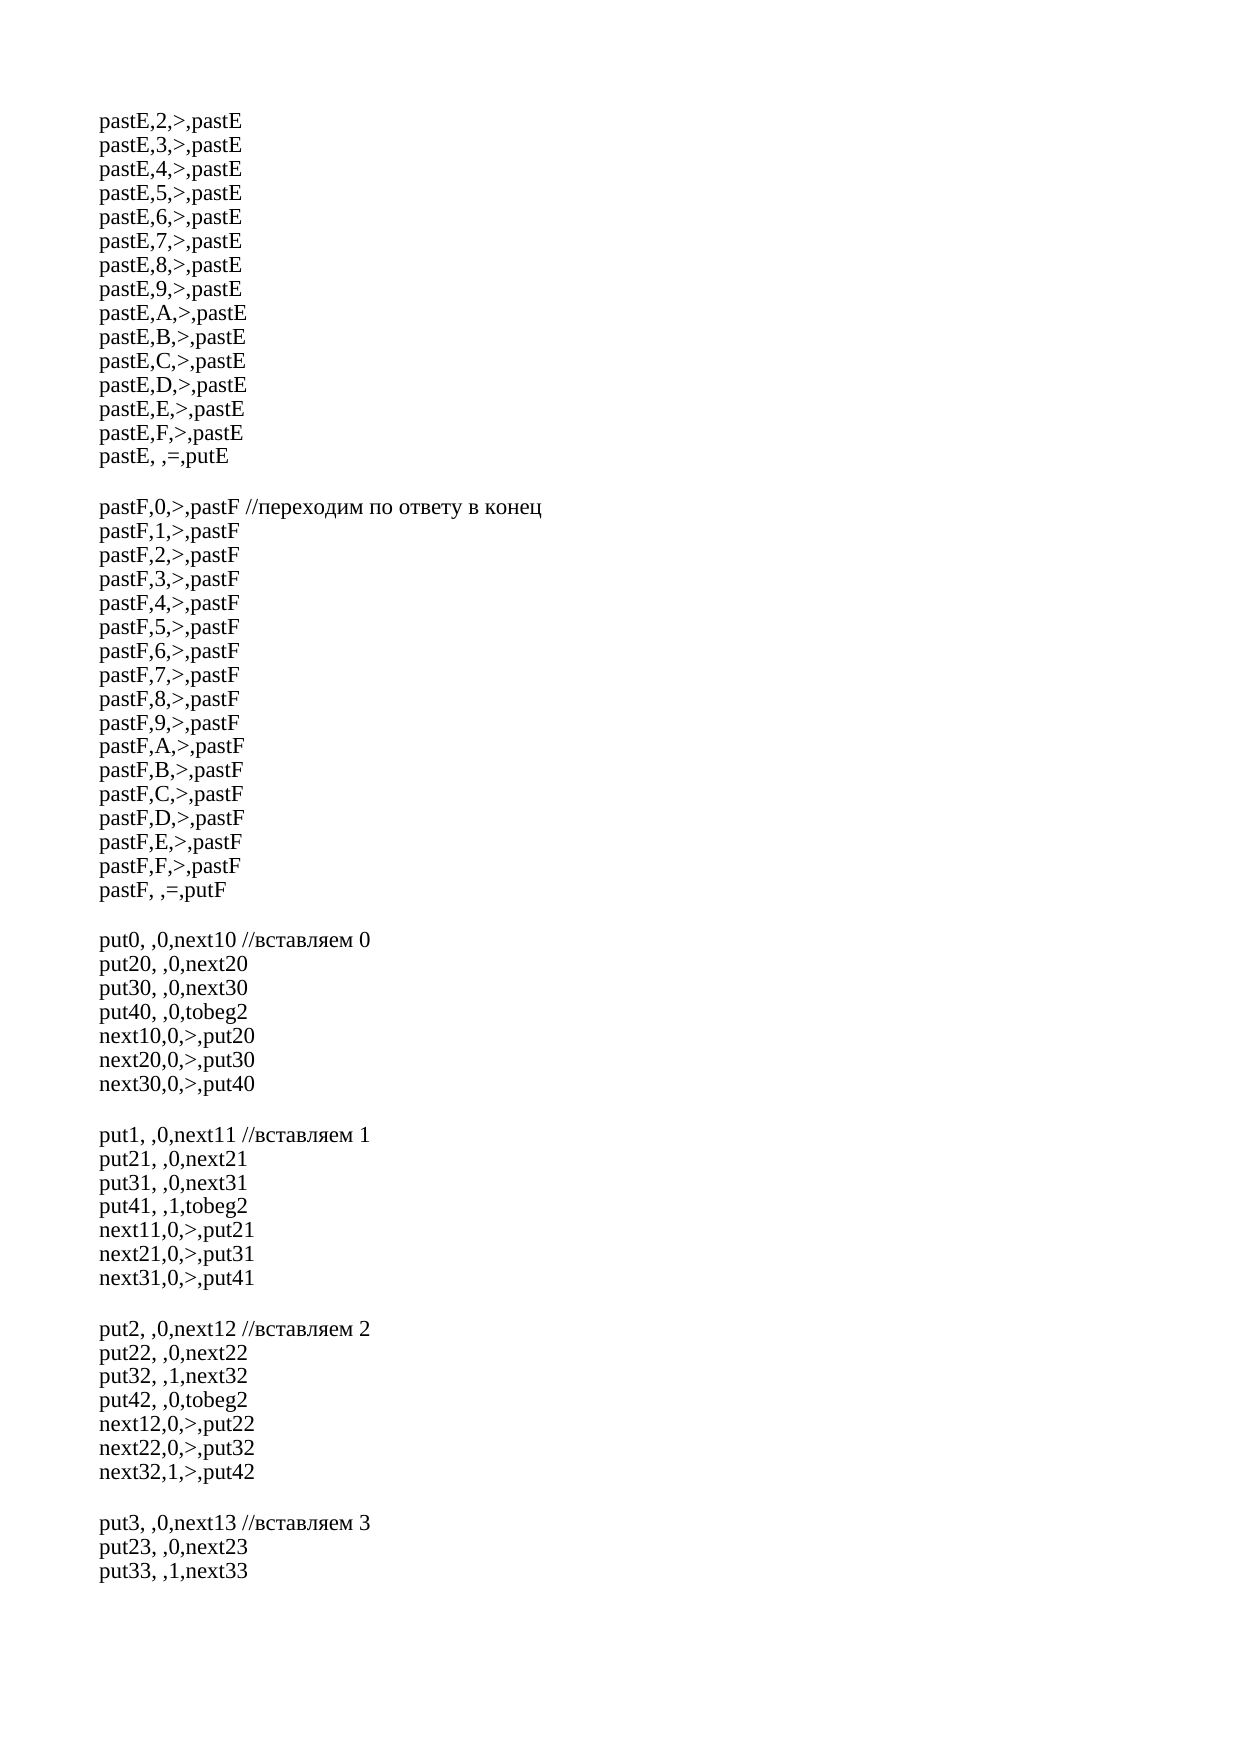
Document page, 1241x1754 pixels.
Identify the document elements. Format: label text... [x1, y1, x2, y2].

text pastE,7,>,pastE [99, 229, 1127, 253]
text pastF,F,>,pastF [99, 854, 1127, 878]
text pastF,6,>,pastF [99, 639, 1127, 663]
text pastF,4,>,pastF [99, 591, 1127, 615]
text pastE,E,>,pastE [99, 397, 1127, 421]
text put30, ,0,next30 [99, 977, 1127, 1001]
text pastE,2,>,pastE [99, 109, 1127, 133]
text pastE,9,>,pastE [99, 277, 1127, 301]
text pastF,7,>,pastF [99, 663, 1127, 687]
text next21,0,>,put31 [99, 1243, 1127, 1267]
text next31,0,>,put41 [99, 1267, 1127, 1291]
text pastF,8,>,pastF [99, 687, 1127, 711]
text pastF,5,>,pastF [99, 615, 1127, 639]
text pastF,0,>,pastF //переходим по ответу в конец [99, 495, 1127, 519]
text pastF,2,>,pastF [99, 543, 1127, 567]
text pastF,9,>,pastF [99, 711, 1127, 735]
text put23, ,0,next23 [99, 1535, 1127, 1559]
text pastF,C,>,pastF [99, 783, 1127, 807]
text pastE,3,>,pastE [99, 133, 1127, 157]
text put40, ,0,tobeg2 [99, 1001, 1127, 1024]
text next20,0,>,put30 [99, 1048, 1127, 1072]
text pastF,A,>,pastF [99, 735, 1127, 759]
text pastF,B,>,pastF [99, 759, 1127, 783]
text pastF,D,>,pastF [99, 807, 1127, 831]
text put3, ,0,next13 //вставляем 3 [99, 1511, 1127, 1535]
text put0, ,0,next10 //вставляем 0 [99, 929, 1127, 953]
text next32,1,>,put42 [99, 1461, 1127, 1484]
text put1, ,0,next11 //вставляем 1 [99, 1123, 1127, 1147]
text put33, ,1,next33 [99, 1559, 1127, 1583]
text pastE,B,>,pastE [99, 325, 1127, 349]
text put31, ,0,next31 [99, 1171, 1127, 1195]
text next11,0,>,put21 [99, 1219, 1127, 1243]
text pastE,D,>,pastE [99, 373, 1127, 397]
text pastF, ,=,putF [99, 878, 1127, 902]
text pastE,A,>,pastE [99, 301, 1127, 325]
text put21, ,0,next21 [99, 1147, 1127, 1171]
text put20, ,0,next20 [99, 953, 1127, 977]
text next10,0,>,put20 [99, 1024, 1127, 1048]
text next12,0,>,put22 [99, 1413, 1127, 1437]
text pastF,3,>,pastF [99, 567, 1127, 591]
text next30,0,>,put40 [99, 1072, 1127, 1096]
text pastE,C,>,pastE [99, 349, 1127, 373]
text put22, ,0,next22 [99, 1341, 1127, 1365]
text put42, ,0,tobeg2 [99, 1389, 1127, 1413]
text pastE,5,>,pastE [99, 181, 1127, 205]
text pastE, ,=,putE [99, 445, 1127, 469]
text pastE,6,>,pastE [99, 205, 1127, 229]
text pastF,E,>,pastF [99, 831, 1127, 854]
text pastE,F,>,pastE [99, 421, 1127, 445]
text pastF,1,>,pastF [99, 519, 1127, 543]
text next22,0,>,put32 [99, 1437, 1127, 1461]
text pastE,8,>,pastE [99, 253, 1127, 277]
text put2, ,0,next12 //вставляем 2 [99, 1317, 1127, 1341]
text put41, ,1,tobeg2 [99, 1195, 1127, 1219]
text put32, ,1,next32 [99, 1365, 1127, 1389]
text pastE,4,>,pastE [99, 157, 1127, 181]
